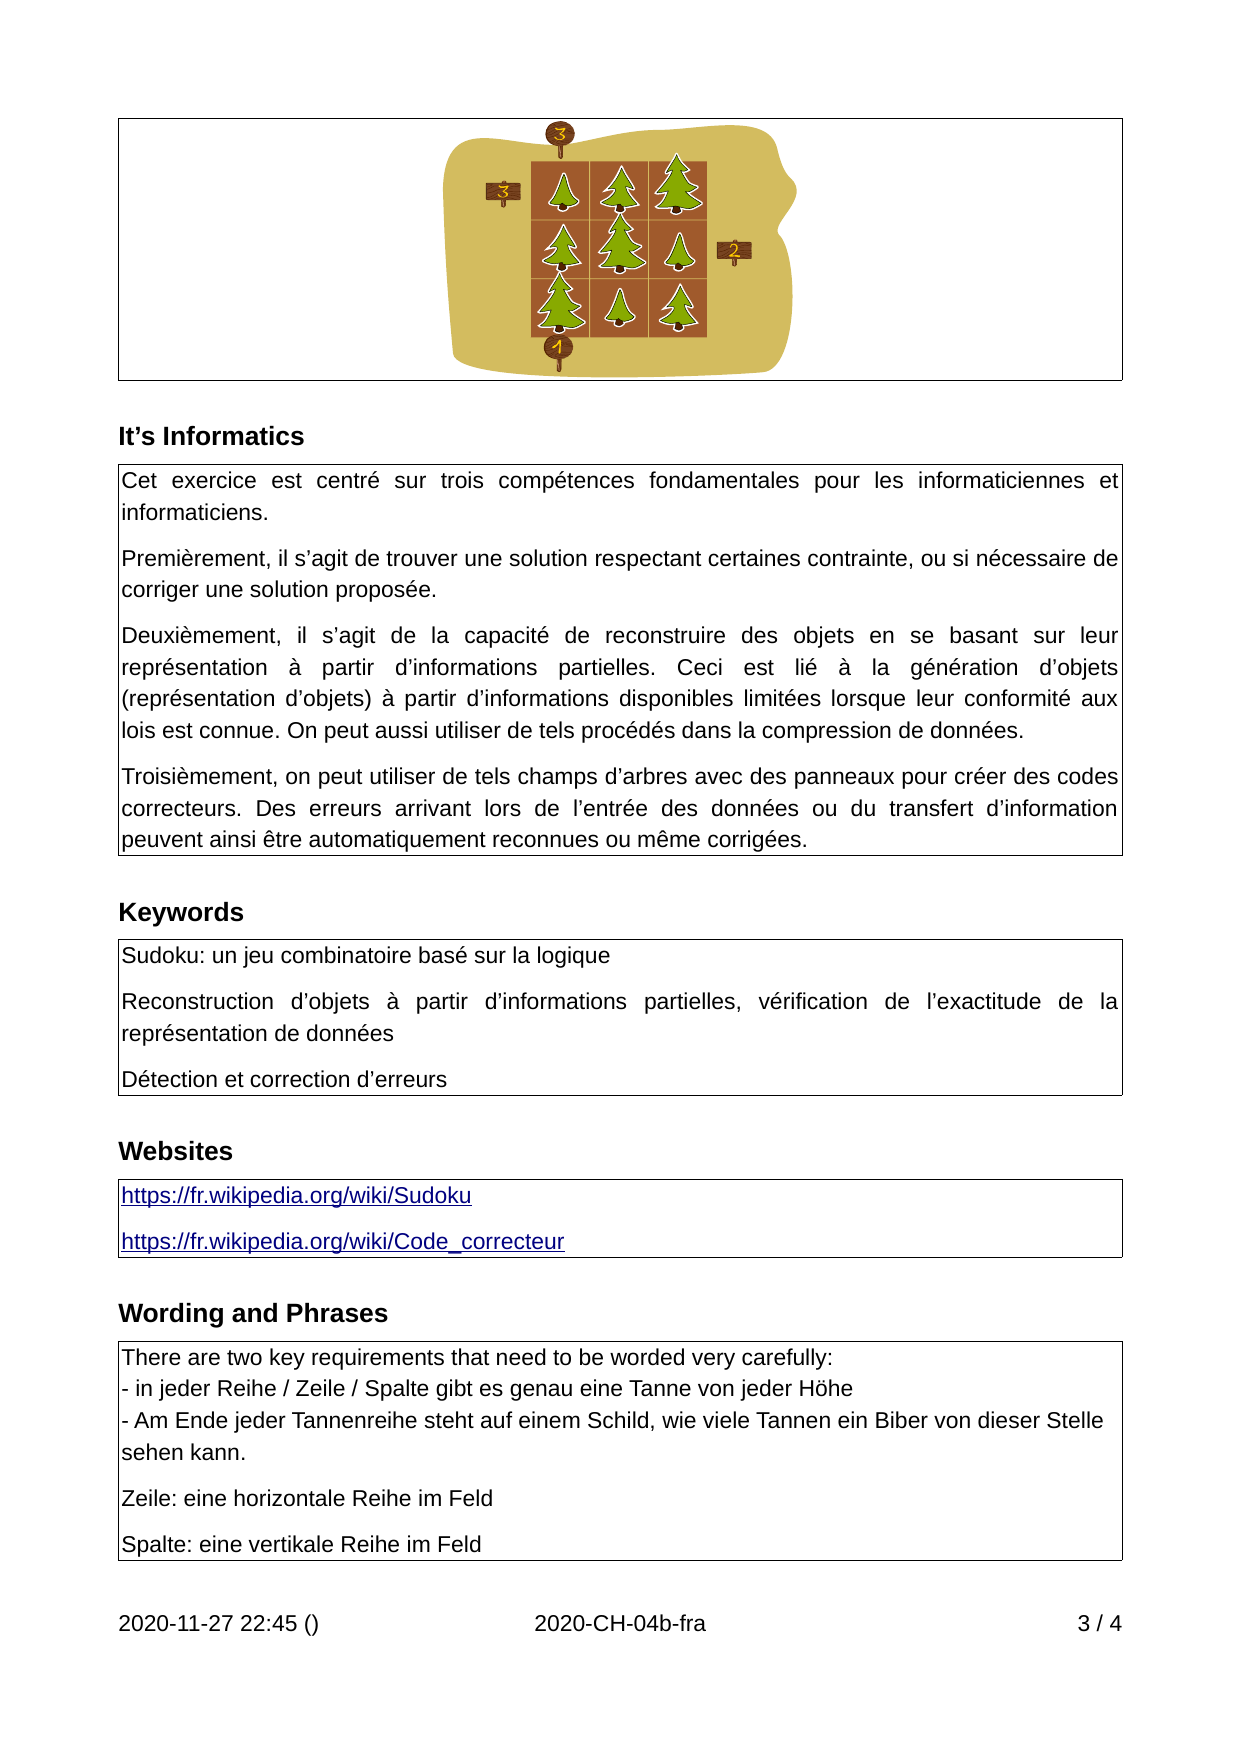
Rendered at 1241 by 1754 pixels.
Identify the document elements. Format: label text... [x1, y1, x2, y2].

text Troisièmement, on peut utiliser de tels champs d’arbres avec des panneaux pour créer des codes correcteurs. Des erreurs arrivant lors de l’entrée des données ou du transfert d’information peuvent ainsi être automatiquement reconnues ou même corrigées. [119, 760, 1122, 855]
subtitle Wording and Phrases [118, 1298, 1122, 1328]
subtitle It’s Informatics [118, 421, 1122, 451]
text Deuxièmement, il s’agit de la capacité de reconstruire des objets en se basant sur leur représentation à partir d’informations partielles. Ceci est lié à la génération d’objets (représentation d’objets) à partir d’informations disponibles limitées lorsque leur conformité aux lois est connue. On peut aussi utiliser de tels procédés dans la compression de données. [119, 619, 1122, 743]
text Spalte: eine vertikale Reihe im Feld [119, 1528, 1122, 1560]
text Détection et correction d’erreurs [119, 1063, 1122, 1095]
text https://fr.wikipedia.org/wiki/Sudoku [119, 1180, 1122, 1208]
subtitle Websites [118, 1136, 1122, 1166]
text Premièrement, il s’agit de trouver une solution respectant certaines contrainte, ou si nécessaire de corriger une solution proposée. [119, 542, 1122, 602]
subtitle Keywords [118, 896, 1122, 927]
text Zeile: eine horizontale Reihe im Feld [119, 1482, 1122, 1511]
text Reconstruction d’objets à partir d’informations partielles, vérification de l’exactitude de la représentation de données [119, 985, 1122, 1046]
text Sudoku: un jeu combinatoire basé sur la logique [119, 940, 1122, 968]
text Cet exercice est centré sur trois compétences fondamentales pour les informaticiennes et informaticiens. [119, 465, 1122, 525]
text There are two key requirements that need to be worded very carefully: - in jeder Reihe / Zeile / Spalte gibt es genau eine Tanne von jeder Höhe - Am Ende jeder Tannenreihe steht auf einem Schild, wie viele Tannen ein Biber von dieser Stelle sehen kann. [119, 1342, 1122, 1465]
text https://fr.wikipedia.org/wiki/Code_correcteur [119, 1225, 1122, 1257]
